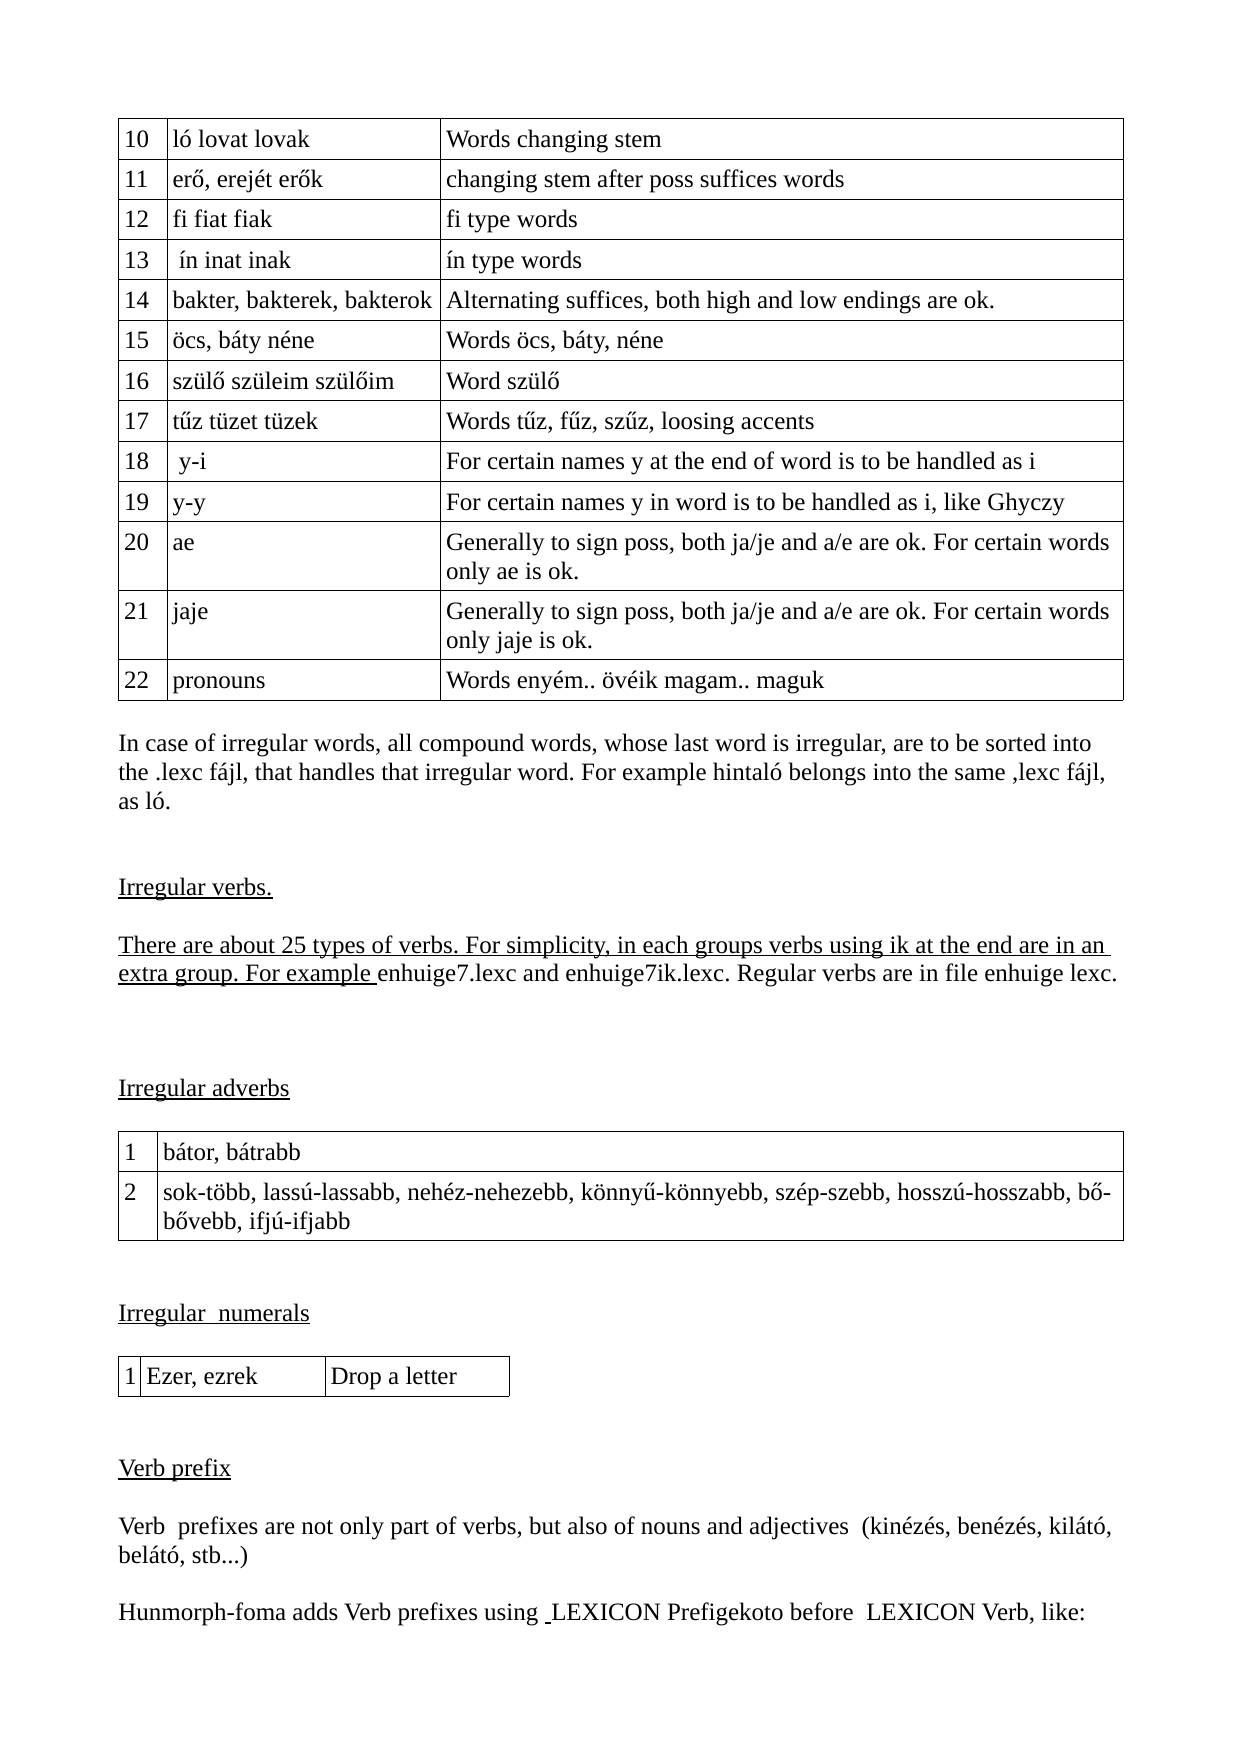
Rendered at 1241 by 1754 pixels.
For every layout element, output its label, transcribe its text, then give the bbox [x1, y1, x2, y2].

table_cell sok-több, lassú-lassabb, nehéz-nehezebb, könnyű-könnyebb, szép-szebb, hosszú-hosszabb, bő-bővebb, ifjú-ifjabb [158, 1172, 1123, 1240]
table_cell 12 [119, 200, 167, 239]
subtitle There are about 25 types of verbs. For simplicity, in each groups verbs using ik at the end are in an extra group. For example enhuige7.lexc and enhuige7ik.lexc. Regular verbs are in file enhuige lexc. [118, 930, 1122, 987]
subtitle Hunmorph-foma adds Verb prefixes using LEXICON Prefigekoto before LEXICON Verb, like: [118, 1597, 1122, 1626]
table_cell fi fiat fiak [168, 200, 440, 239]
table_header bátor, bátrabb [158, 1132, 1123, 1171]
table_cell 10 [119, 119, 167, 158]
table_cell 22 [119, 660, 167, 700]
table_cell tűz tüzet tüzek [168, 401, 440, 441]
table_cell jaje [168, 591, 440, 659]
table_cell For certain names y in word is to be handled as i, like Ghyczy [441, 482, 1123, 521]
table_cell 16 [119, 361, 167, 400]
table_cell szülő szüleim szülőim [168, 361, 440, 400]
table_cell 15 [119, 321, 167, 360]
table_cell erő, erejét erők [168, 160, 440, 199]
subtitle Irregular numerals [118, 1298, 1122, 1327]
table_header 1 [119, 1357, 140, 1396]
table_header 1 [119, 1132, 157, 1171]
table_cell 18 [119, 442, 167, 481]
table_header Ezer, ezrek [141, 1357, 325, 1396]
table_cell 11 [119, 160, 167, 199]
table_cell 21 [119, 591, 167, 659]
table_cell changing stem after poss suffices words [441, 160, 1123, 199]
table_cell ín inat inak [168, 240, 440, 279]
table_cell 20 [119, 522, 167, 590]
subtitle Verb prefixes are not only part of verbs, but also of nouns and adjectives (kinézés, benézés, kilátó, belátó, stb...) [118, 1511, 1122, 1568]
table_cell Generally to sign poss, both ja/je and a/e are ok. For certain words only ae is ok. [441, 522, 1123, 590]
table_cell Words changing stem [441, 119, 1123, 158]
table_cell Words enyém.. övéik magam.. maguk [441, 660, 1123, 700]
table_cell ae [168, 522, 440, 590]
subtitle Verb prefix [118, 1453, 1122, 1482]
table_cell y-i [168, 442, 440, 481]
table_cell y-y [168, 482, 440, 521]
table_cell ló lovat lovak [168, 119, 440, 158]
subtitle Irregular verbs. [118, 872, 1122, 901]
subtitle Irregular adverbs [118, 1073, 1122, 1102]
table_cell Word szülő [441, 361, 1123, 400]
table_cell bakter, bakterek, bakterok [168, 280, 440, 320]
table_cell 19 [119, 482, 167, 521]
table_cell Words öcs, báty, néne [441, 321, 1123, 360]
table_header Drop a letter [326, 1357, 509, 1396]
table_cell ín type words [441, 240, 1123, 279]
table_cell fi type words [441, 200, 1123, 239]
table_cell 14 [119, 280, 167, 320]
table_cell pronouns [168, 660, 440, 700]
table_cell Words tűz, fűz, szűz, loosing accents [441, 401, 1123, 441]
table_cell For certain names y at the end of word is to be handled as i [441, 442, 1123, 481]
table_cell Generally to sign poss, both ja/je and a/e are ok. For certain words only jaje is ok. [441, 591, 1123, 659]
table_cell öcs, báty néne [168, 321, 440, 360]
table_cell 17 [119, 401, 167, 441]
subtitle In case of irregular words, all compound words, whose last word is irregular, are to be sorted into the .lexc fájl, that handles that irregular word. For example hintaló belongs into the same ,lexc fájl, as ló. [118, 728, 1122, 815]
table_cell 13 [119, 240, 167, 279]
table_cell 2 [119, 1172, 157, 1240]
table_cell Alternating suffices, both high and low endings are ok. [441, 280, 1123, 320]
